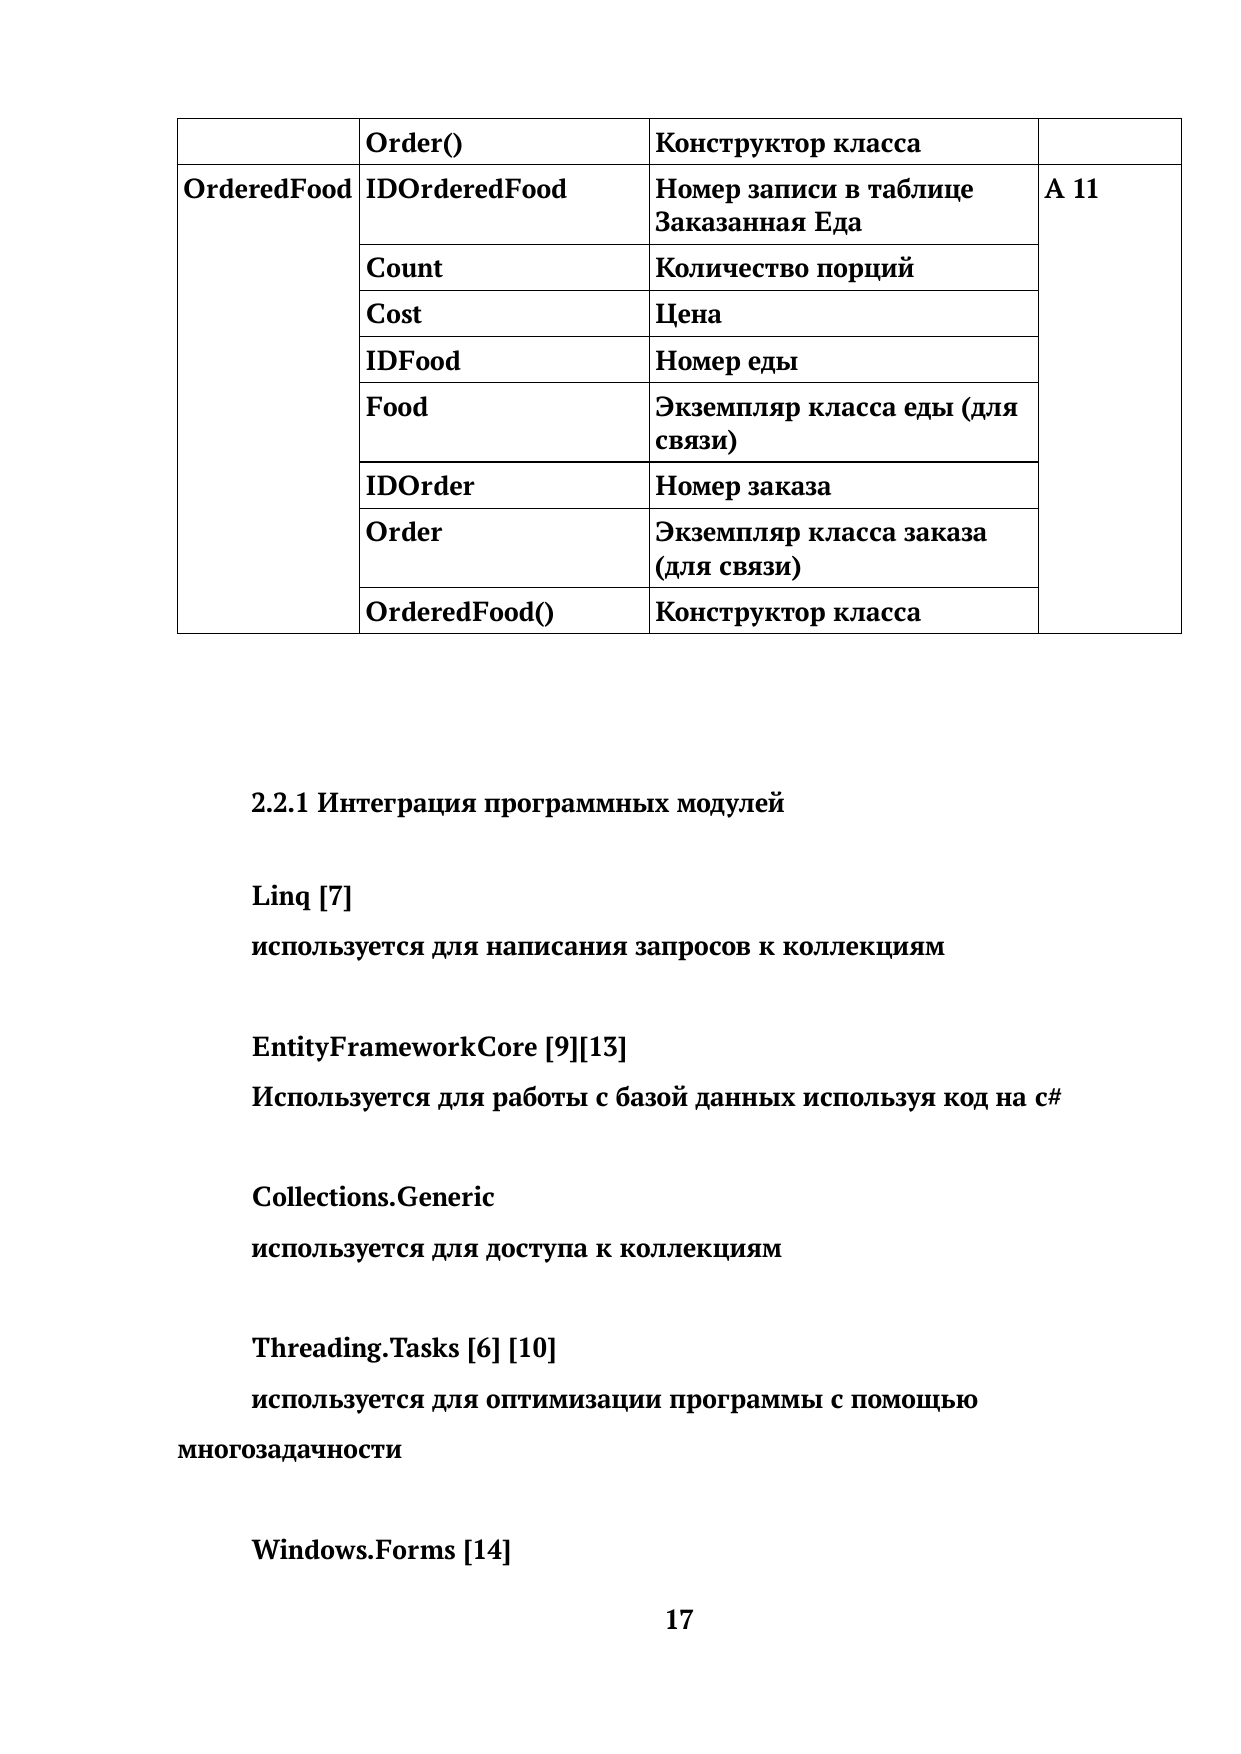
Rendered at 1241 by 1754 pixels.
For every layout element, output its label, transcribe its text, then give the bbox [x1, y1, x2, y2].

table_cell Food [360, 383, 649, 461]
table_cell Цена [650, 291, 1038, 336]
text Linq [7] [177, 878, 1181, 911]
text используется для доступа к коллекциям [177, 1230, 1181, 1263]
text используется для написания запросов к коллекциям [177, 928, 1181, 962]
table_cell IDOrder [360, 463, 649, 507]
table_cell Номер записи в таблице Заказанная Еда [650, 165, 1038, 244]
subtitle 2.2.1 Интеграция программных модулей [177, 785, 1181, 819]
text EntityFrameworkCore [9][13] [177, 1029, 1181, 1062]
table_cell IDFood [360, 337, 649, 382]
table_cell Количество порций [650, 245, 1038, 290]
table_cell Order() [360, 119, 649, 164]
table_cell Номер заказа [650, 463, 1038, 507]
text Windows.Forms [14] [177, 1532, 1181, 1565]
text Используется для работы с базой данных используя код на c# [177, 1079, 1181, 1112]
table_cell Конструктор класса [650, 588, 1038, 633]
table_cell IDOrderedFood [360, 165, 649, 244]
table_cell Экземпляр класса еды (для связи) [650, 383, 1038, 461]
table_cell А 11 [1039, 165, 1181, 633]
text используется для оптимизации программы с помощью многозадачности [177, 1381, 1181, 1465]
table_cell Конструктор класса [650, 119, 1038, 164]
text Collections.Generic [177, 1179, 1181, 1213]
text Threading.Tasks [6] [10] [177, 1331, 1181, 1364]
table_cell Экземпляр класса заказа (для связи) [650, 509, 1038, 587]
table_cell OrderedFood() [360, 588, 649, 633]
table_cell Номер еды [650, 337, 1038, 382]
table_cell Count [360, 245, 649, 290]
table_cell Order [360, 509, 649, 587]
table_cell Cost [360, 291, 649, 336]
table_cell OrderedFood [178, 165, 359, 633]
